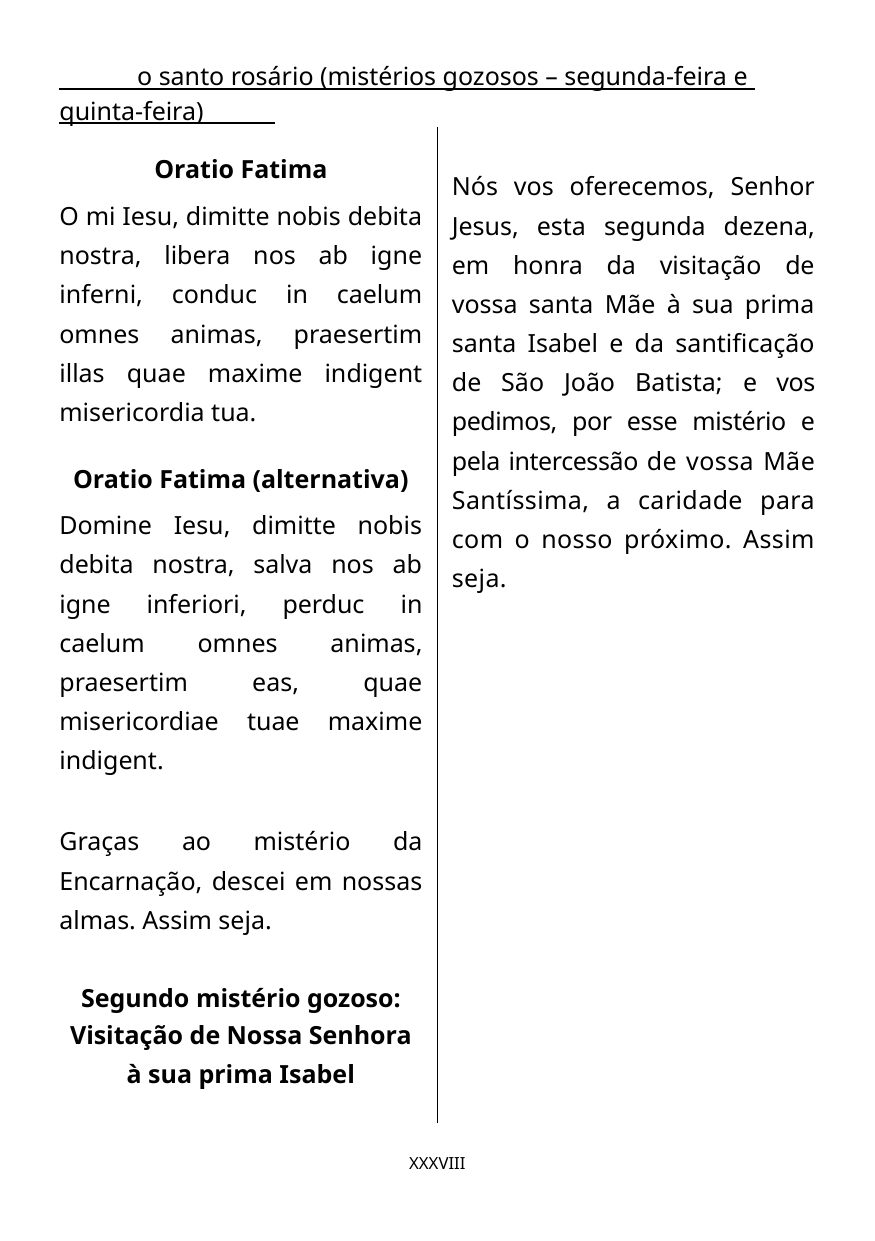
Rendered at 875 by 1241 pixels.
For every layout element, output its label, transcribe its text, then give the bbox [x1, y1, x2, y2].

text Domine Iesu, dimitte nobis debita nostra, salva nos ab igne inferiori, perduc in caelum omnes animas, praesertim eas, quae misericordiae tuae maxime indigent. [59, 508, 422, 777]
text Oratio Fatima (alternativa) [59, 461, 422, 496]
text Graças ao mistério da Encarnação, descei em nossas almas. Assim seja. [59, 824, 422, 936]
text O mi Iesu, dimitte nobis debita nostra, libera nos ab igne inferni, conduc in caelum omnes animas, praesertim illas quae maxime indigent misericordia tua. [59, 199, 422, 429]
text Nós vos oferecemos, Senhor Jesus, esta segunda dezena, em honra da visitação de vossa santa Mãe à sua prima santa Isabel e da santificação de São João Batista; e vos pedimos, por esse mistério e pela intercessão de vossa Mãe Santíssima, a caridade para com o nosso próximo. Assim seja. [452, 169, 815, 595]
text Oratio Fatima [59, 152, 422, 186]
text Visitação de Nossa Senhora à sua prima Isabel [59, 1017, 422, 1091]
text Segundo mistério gozoso: [59, 981, 422, 1015]
